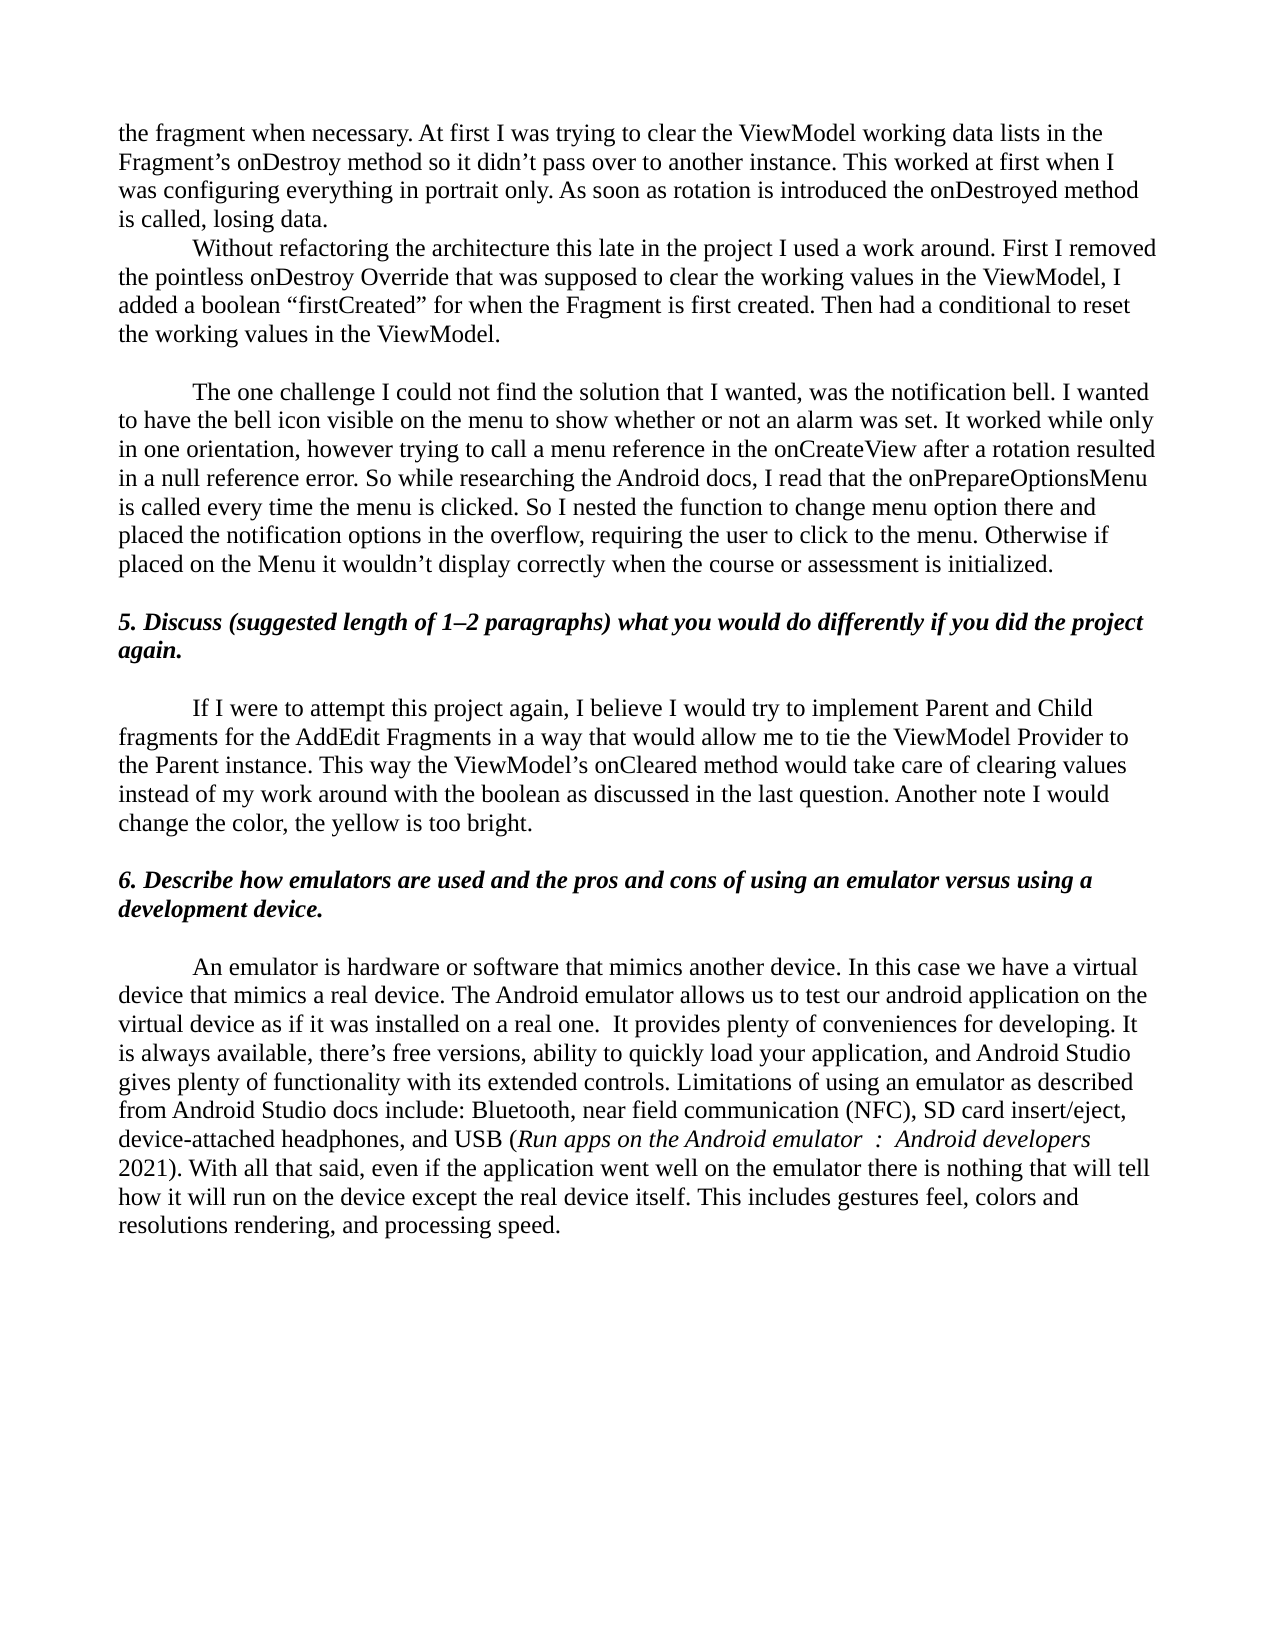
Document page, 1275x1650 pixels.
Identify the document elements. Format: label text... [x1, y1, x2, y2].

text 6. Describe how emulators are used and the pros and cons of using an emulator versus using a [118, 866, 1157, 894]
text An emulator is hardware or software that mimics another device. In this case we have a virtual device that mimics a real device. The Android emulator allows us to test our android application on the virtual device as if it was installed on a real one. It provides plenty of conveniences for developing. It is always available, there’s free versions, ability to quickly load your application, and Android Studio gives plenty of functionality with its extended controls. Limitations of using an emulator as described from Android Studio docs include: Bluetooth, near field communication (NFC), SD card insert/eject, device-attached headphones, and USB (Run apps on the Android emulator : Android developers 2021). With all that said, even if the application went well on the emulator there is nothing that will tell how it will run on the device except the real device itself. This includes gestures feel, colors and resolutions rendering, and processing speed. [118, 952, 1157, 1239]
text development device. [118, 894, 1157, 923]
text The one challenge I could not find the solution that I wanted, was the notification bell. I wanted to have the bell icon visible on the menu to show whether or not an alarm was set. It worked while only in one orientation, however trying to call a menu reference in the onCreateView after a rotation resulted in a null reference error. So while researching the Android docs, I read that the onPrepareOptionsMenu is called every time the menu is clicked. So I nested the function to change menu option there and placed the notification options in the overflow, requiring the user to click to the menu. Otherwise if placed on the Menu it wouldn’t display correctly when the course or assessment is initialized. [118, 377, 1157, 578]
text 5. Discuss (suggested length of 1–2 paragraphs) what you would do differently if you did the project again. [118, 607, 1157, 664]
text If I were to attempt this project again, I believe I would try to implement Parent and Child fragments for the AddEdit Fragments in a way that would allow me to tie the ViewModel Provider to the Parent instance. This way the ViewModel’s onCleared method would take care of clearing values instead of my work around with the boolean as discussed in the last question. Another note I would change the color, the yellow is too bright. [118, 693, 1157, 837]
text Without refactoring the architecture this late in the project I used a work around. First I removed the pointless onDestroy Override that was supposed to clear the working values in the ViewModel, I added a boolean “firstCreated” for when the Fragment is first created. Then had a conditional to reset the working values in the ViewModel. [118, 233, 1157, 348]
text the fragment when necessary. At first I was trying to clear the ViewModel working data lists in the Fragment’s onDestroy method so it didn’t pass over to another instance. This worked at first when I was configuring everything in portrait only. As soon as rotation is introduced the onDestroyed method is called, losing data. [118, 118, 1157, 233]
